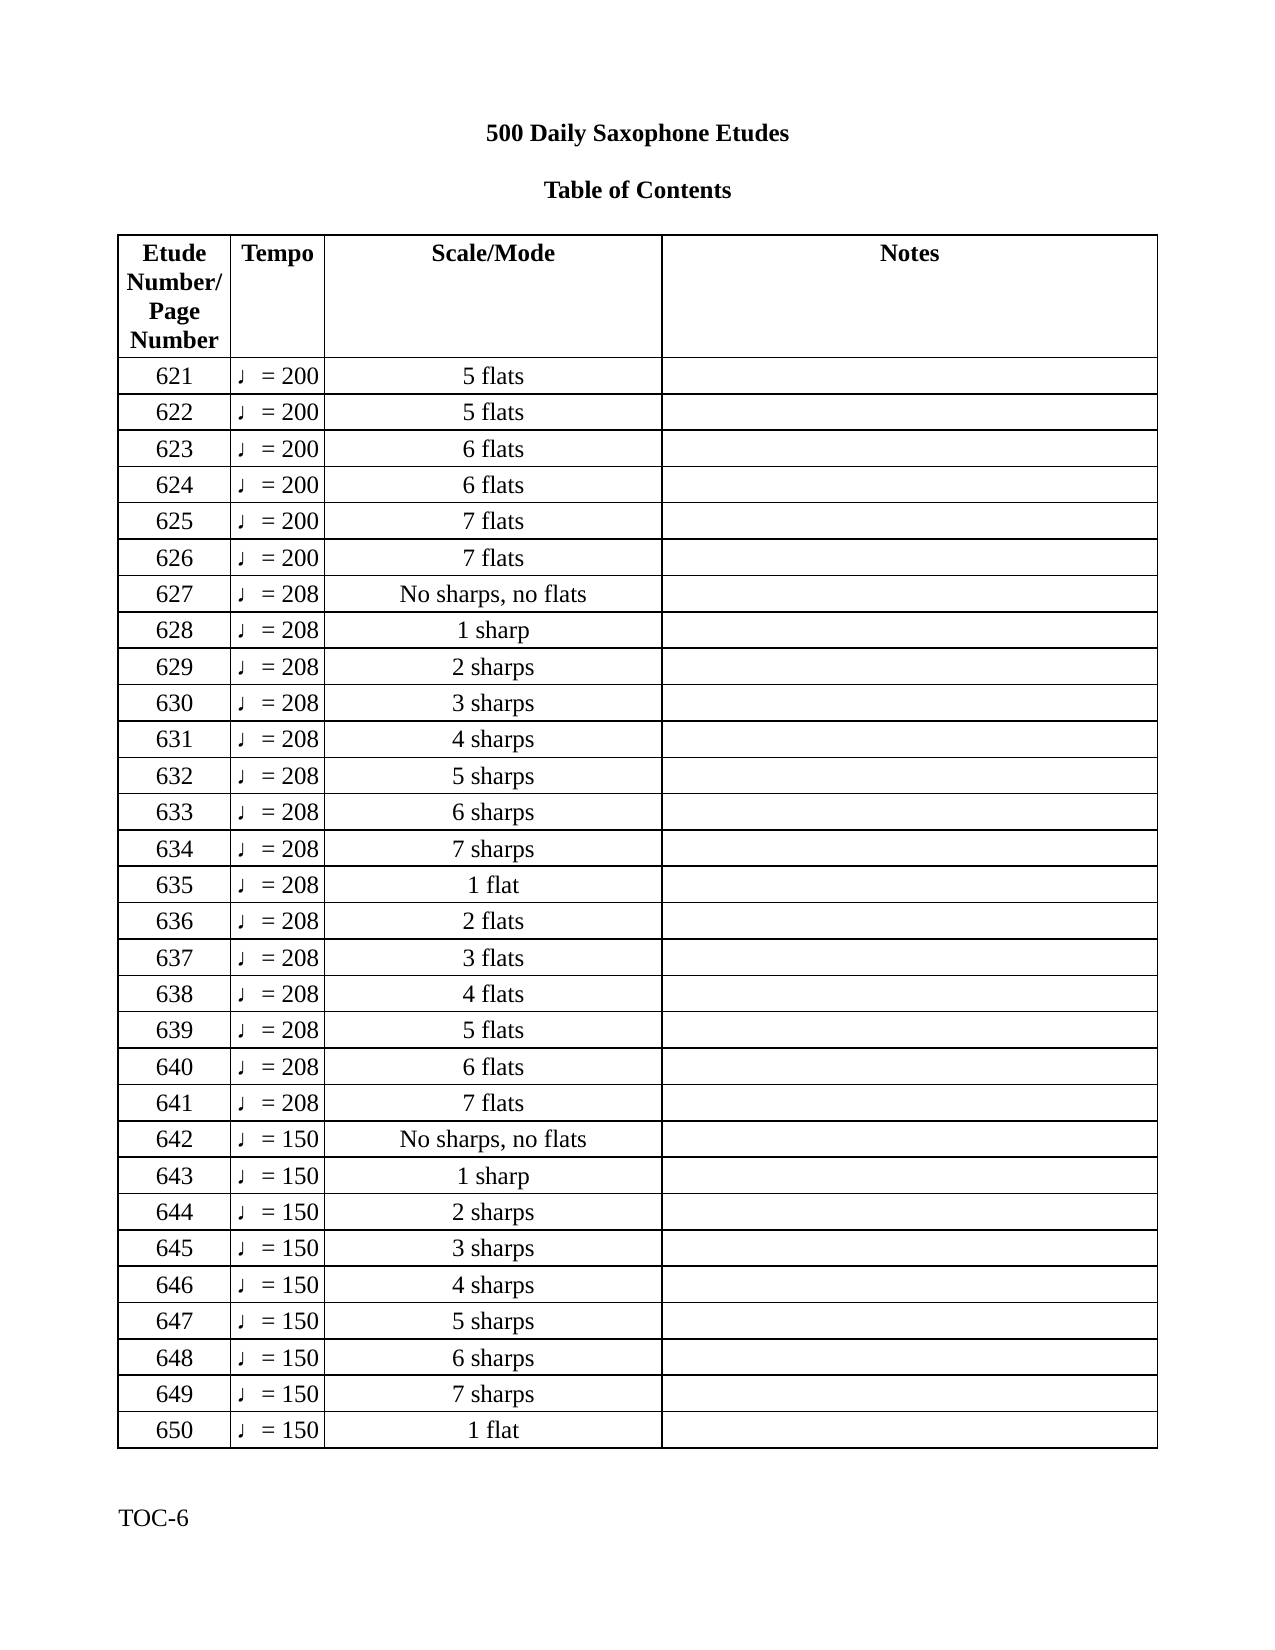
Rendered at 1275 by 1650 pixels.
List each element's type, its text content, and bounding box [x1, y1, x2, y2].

table_cell 5 flats [325, 1012, 661, 1047]
table_cell ♩= 200 [231, 540, 324, 574]
table_cell 631 [119, 722, 230, 756]
table_cell [663, 685, 1157, 720]
table_cell 7 flats [325, 503, 661, 538]
table_cell [663, 1194, 1157, 1229]
table_cell 634 [119, 831, 230, 865]
table_cell 621 [119, 358, 230, 393]
table_cell 633 [119, 794, 230, 829]
table_cell 3 sharps [325, 1231, 661, 1265]
table_cell 640 [119, 1049, 230, 1083]
table_cell ♩= 208 [231, 867, 324, 902]
table_cell 622 [119, 395, 230, 429]
table_cell [663, 540, 1157, 574]
table_cell 635 [119, 867, 230, 902]
table_cell No sharps, no flats [325, 576, 661, 611]
table_cell [663, 576, 1157, 611]
table_header Notes [663, 236, 1157, 356]
table_cell 1 flat [325, 867, 661, 902]
table_cell ♩= 208 [231, 940, 324, 974]
table_cell [663, 1012, 1157, 1047]
table_cell [663, 613, 1157, 647]
table_cell [663, 503, 1157, 538]
table_cell 7 sharps [325, 1376, 661, 1411]
table_cell ♩= 150 [231, 1412, 324, 1447]
table_cell 2 flats [325, 903, 661, 938]
table_header Tempo [231, 236, 324, 356]
table_cell ♩= 208 [231, 1012, 324, 1047]
table_cell 7 flats [325, 540, 661, 574]
table_cell ♩= 208 [231, 758, 324, 793]
table_cell ♩= 150 [231, 1376, 324, 1411]
table_cell 2 sharps [325, 649, 661, 684]
table_cell ♩= 150 [231, 1340, 324, 1374]
table_cell [663, 940, 1157, 974]
table_cell ♩= 200 [231, 431, 324, 466]
table_cell 644 [119, 1194, 230, 1229]
table_cell ♩= 150 [231, 1158, 324, 1193]
table_cell 6 flats [325, 467, 661, 502]
table_cell 6 flats [325, 431, 661, 466]
table_cell [663, 1085, 1157, 1120]
table_cell 2 sharps [325, 1194, 661, 1229]
table_cell 5 sharps [325, 758, 661, 793]
table_cell 1 sharp [325, 1158, 661, 1193]
table_cell 646 [119, 1267, 230, 1302]
table_cell [663, 1231, 1157, 1265]
table_cell [663, 1376, 1157, 1411]
table_cell 630 [119, 685, 230, 720]
table_cell ♩= 208 [231, 1049, 324, 1083]
table_cell ♩= 208 [231, 831, 324, 865]
table_cell 6 flats [325, 1049, 661, 1083]
table_cell ♩= 200 [231, 395, 324, 429]
table_cell 1 flat [325, 1412, 661, 1447]
table_cell 645 [119, 1231, 230, 1265]
table_cell ♩= 208 [231, 576, 324, 611]
table_cell 629 [119, 649, 230, 684]
table_header Scale/Mode [325, 236, 661, 356]
table_cell ♩= 150 [231, 1303, 324, 1338]
table_cell [663, 358, 1157, 393]
table_cell ♩= 208 [231, 722, 324, 756]
table_cell 7 sharps [325, 831, 661, 865]
table_header Etude Number/ Page Number [119, 236, 230, 356]
table_cell [663, 794, 1157, 829]
table_cell 6 sharps [325, 1340, 661, 1374]
table_cell ♩= 208 [231, 794, 324, 829]
table_cell 623 [119, 431, 230, 466]
table_cell 649 [119, 1376, 230, 1411]
table_cell 632 [119, 758, 230, 793]
table_cell [663, 1303, 1157, 1338]
table_cell 624 [119, 467, 230, 502]
table_cell 5 flats [325, 395, 661, 429]
table_cell ♩= 150 [231, 1231, 324, 1265]
table_cell ♩= 200 [231, 503, 324, 538]
table_cell [663, 1340, 1157, 1374]
table_cell 7 flats [325, 1085, 661, 1120]
table_cell 628 [119, 613, 230, 647]
table_cell [663, 649, 1157, 684]
table_cell 639 [119, 1012, 230, 1047]
table_cell [663, 467, 1157, 502]
table_cell [663, 722, 1157, 756]
table_cell 3 flats [325, 940, 661, 974]
table_cell [663, 976, 1157, 1011]
table_cell [663, 1122, 1157, 1156]
table_cell 638 [119, 976, 230, 1011]
table_cell [663, 1158, 1157, 1193]
table_cell 3 sharps [325, 685, 661, 720]
table_cell 6 sharps [325, 794, 661, 829]
table_cell [663, 867, 1157, 902]
table_cell ♩= 208 [231, 903, 324, 938]
table_cell 648 [119, 1340, 230, 1374]
table_cell ♩= 208 [231, 685, 324, 720]
table_cell 647 [119, 1303, 230, 1338]
table_cell [663, 395, 1157, 429]
table_cell 4 sharps [325, 1267, 661, 1302]
table_cell ♩= 208 [231, 613, 324, 647]
table_cell 642 [119, 1122, 230, 1156]
table_cell 1 sharp [325, 613, 661, 647]
table_cell 5 flats [325, 358, 661, 393]
table_cell [663, 1049, 1157, 1083]
table_cell ♩= 208 [231, 649, 324, 684]
table_cell 636 [119, 903, 230, 938]
table_cell 5 sharps [325, 1303, 661, 1338]
table_cell 650 [119, 1412, 230, 1447]
table_cell 626 [119, 540, 230, 574]
table_cell No sharps, no flats [325, 1122, 661, 1156]
table_cell ♩= 208 [231, 976, 324, 1011]
table_cell 641 [119, 1085, 230, 1120]
table_cell 625 [119, 503, 230, 538]
table_cell 4 sharps [325, 722, 661, 756]
table_cell [663, 831, 1157, 865]
table_cell ♩= 150 [231, 1194, 324, 1229]
table_cell ♩= 200 [231, 467, 324, 502]
table_cell [663, 758, 1157, 793]
table_cell ♩= 150 [231, 1267, 324, 1302]
table_cell ♩= 208 [231, 1085, 324, 1120]
table_cell [663, 903, 1157, 938]
table_cell [663, 1412, 1157, 1447]
table_cell 637 [119, 940, 230, 974]
table_cell [663, 431, 1157, 466]
table_cell [663, 1267, 1157, 1302]
table_cell ♩= 150 [231, 1122, 324, 1156]
table_cell 627 [119, 576, 230, 611]
table_cell ♩= 200 [231, 358, 324, 393]
table_cell 4 flats [325, 976, 661, 1011]
table_cell 643 [119, 1158, 230, 1193]
